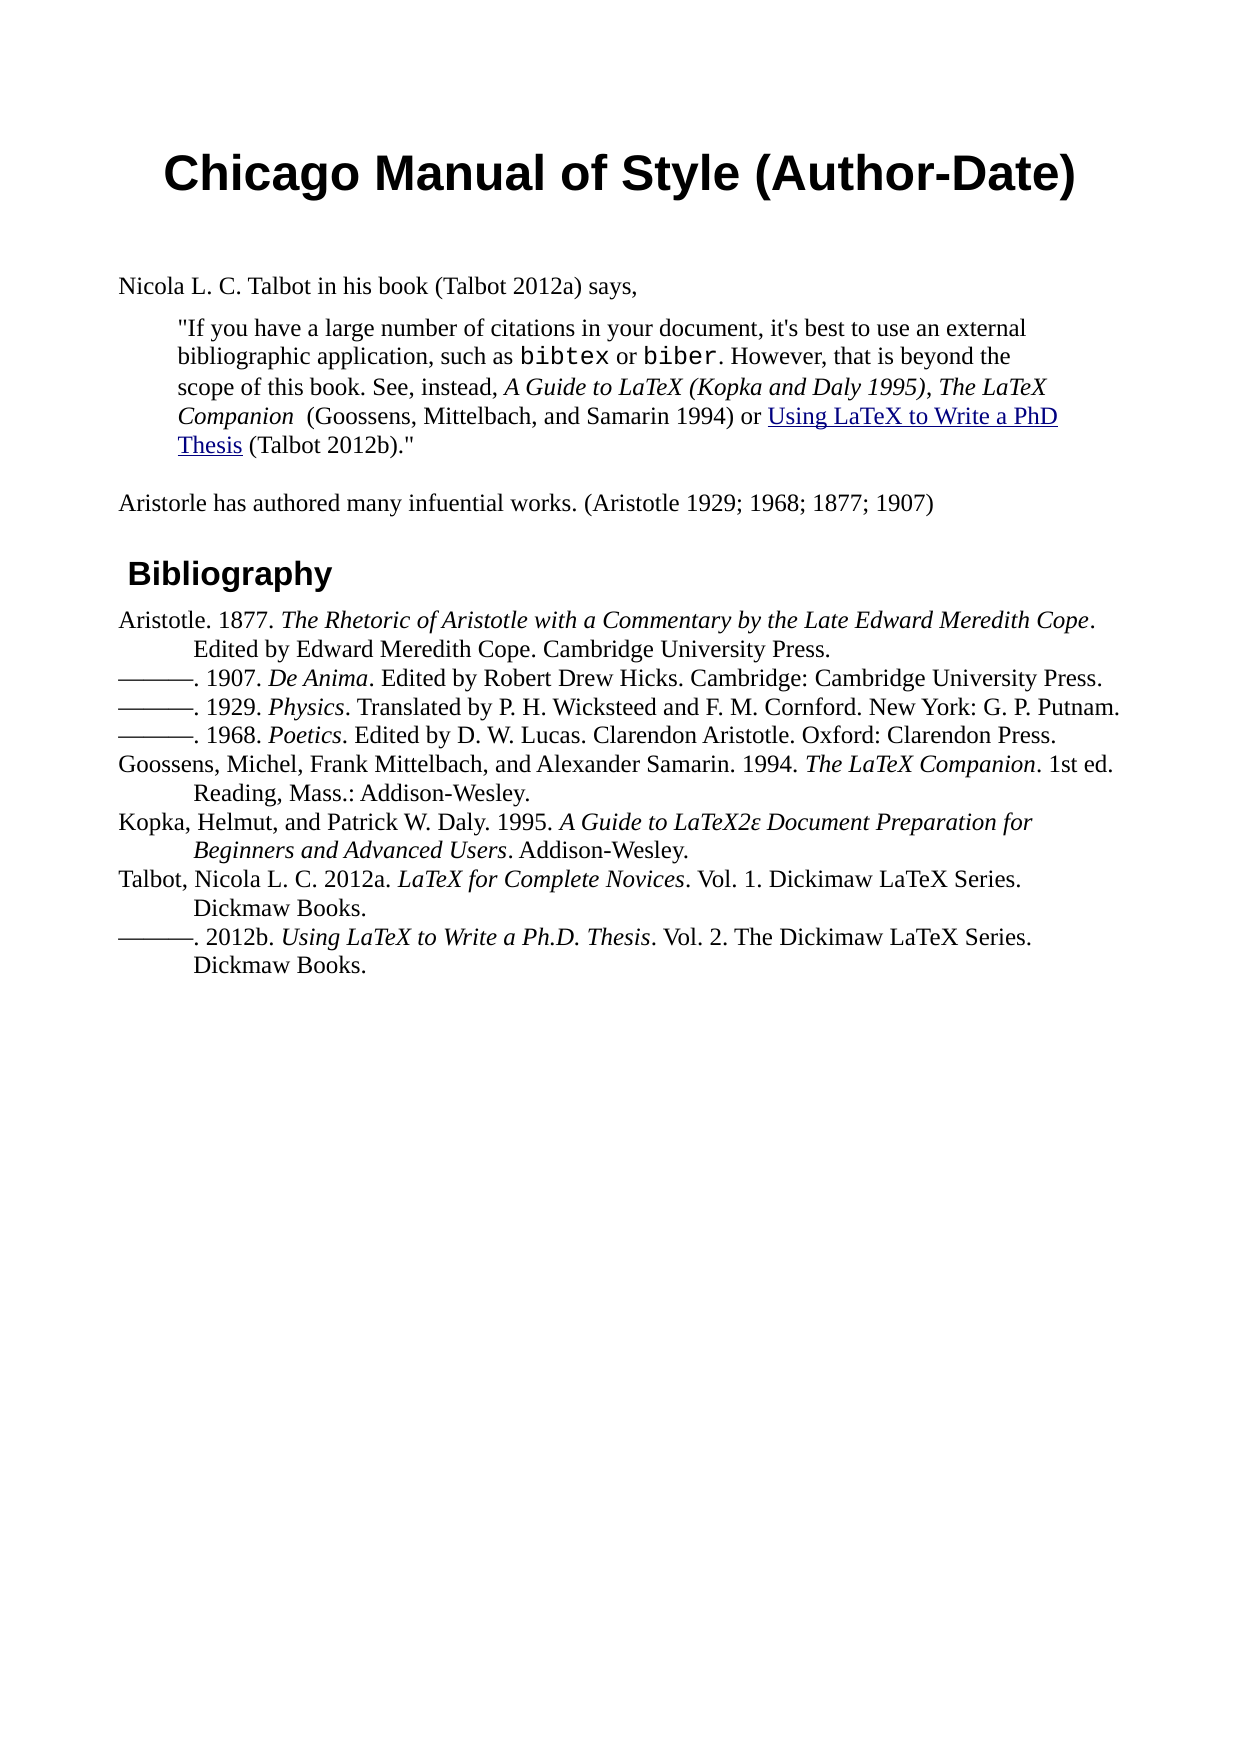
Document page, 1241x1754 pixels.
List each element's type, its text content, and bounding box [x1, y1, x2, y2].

text Nicola L. C. Talbot in his book (Talbot 2012a) says, [118, 271, 1122, 300]
text Goossens, Michel, Frank Mittelbach, and Alexander Samarin. 1994. The LaTeX Companion. 1st ed. Reading, Mass.: Addison-Wesley. [118, 749, 1122, 807]
text ———. 1968. Poetics. Edited by D. W. Lucas. Clarendon Aristotle. Oxford: Clarendon Press. [118, 720, 1122, 749]
title Chicago Manual of Style (Author-Date) [118, 143, 1122, 201]
text ———. 2012b. Using LaTeX to Write a Ph.D. Thesis. Vol. 2. The Dickimaw LaTeX Series. Dickmaw Books. [118, 922, 1122, 979]
text Kopka, Helmut, and Patrick W. Daly. 1995. A Guide to LaTeX2ε Document Preparation for Beginners and Advanced Users. Addison-Wesley. [118, 807, 1122, 864]
text Talbot, Nicola L. C. 2012a. LaTeX for Complete Novices. Vol. 1. Dickimaw LaTeX Series. Dickmaw Books. [118, 864, 1122, 922]
text "If you have a large number of citations in your document, it's best to use an external bibliographic application, such as bibtex or biber. However, that is beyond the scope of this book. See, instead, A Guide to LaTeX (Kopka and Daly 1995), The LaTeX Companion (Goossens, Mittelbach, and Samarin 1994) or Using LaTeX to Write a PhD Thesis (Talbot 2012b)." [177, 313, 1063, 458]
text Aristorle has authored many infuential works. (Aristotle 1929; 1968; 1877; 1907) [118, 488, 1122, 517]
subtitle Bibliography [118, 554, 1122, 593]
text ———. 1907. De Anima. Edited by Robert Drew Hicks. Cambridge: Cambridge University Press. [118, 663, 1122, 692]
text Aristotle. 1877. The Rhetoric of Aristotle with a Commentary by the Late Edward Meredith Cope. Edited by Edward Meredith Cope. Cambridge University Press. [118, 605, 1122, 663]
text ———. 1929. Physics. Translated by P. H. Wicksteed and F. M. Cornford. New York: G. P. Putnam. [118, 692, 1122, 720]
